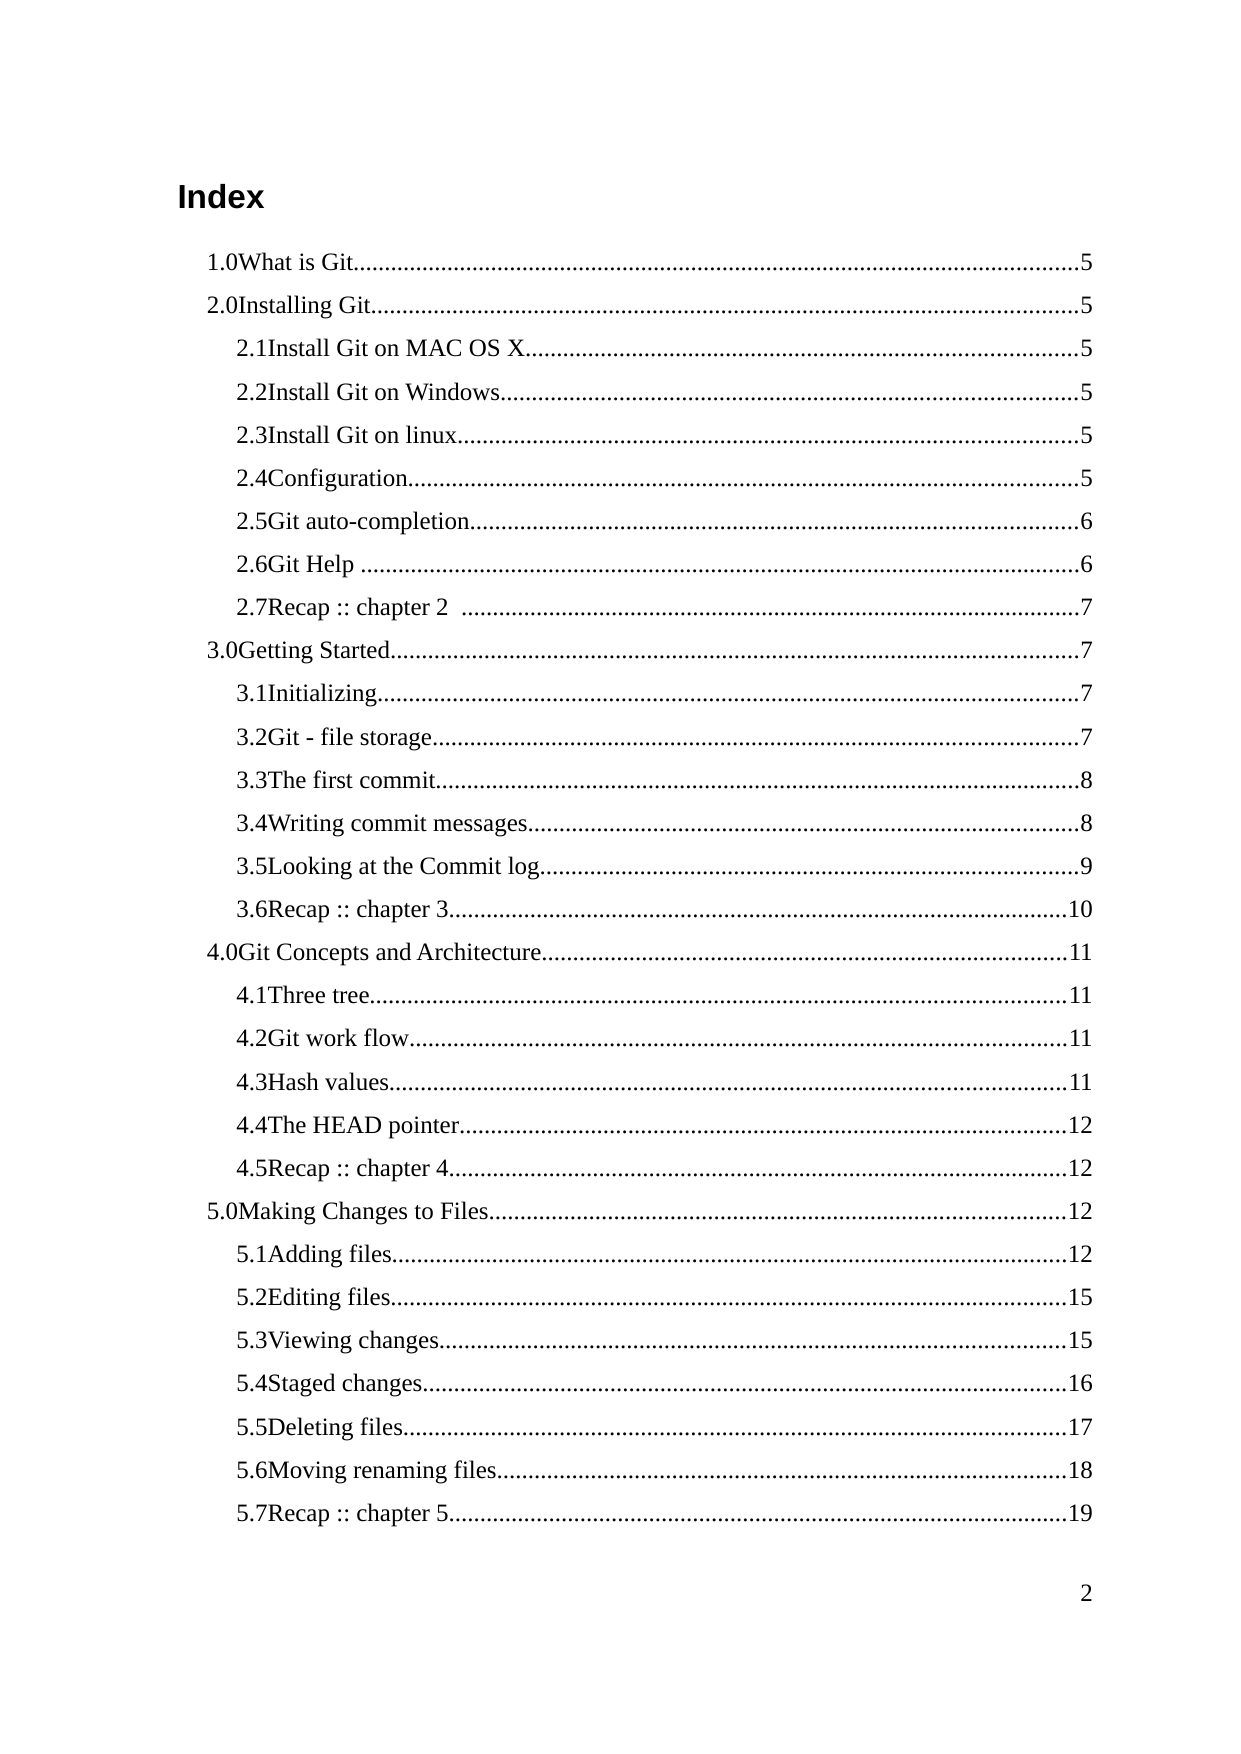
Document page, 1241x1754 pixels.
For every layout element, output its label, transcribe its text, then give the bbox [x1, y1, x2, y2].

text 5.2Editing files 15 [236, 1282, 1093, 1311]
text 2.0Installing Git 5 [207, 290, 1093, 319]
text 3.5Looking at the Commit log 9 [236, 851, 1093, 880]
text 4.1Three tree 11 [236, 980, 1093, 1009]
text 2.6Git Help 6 [236, 549, 1093, 578]
subtitle Index [177, 177, 1093, 216]
text 4.3Hash values 11 [236, 1067, 1093, 1095]
text 5.4Staged changes 16 [236, 1368, 1093, 1397]
text 2.5Git auto-completion 6 [236, 506, 1093, 535]
text 5.5Deleting files 17 [236, 1412, 1093, 1440]
text 4.5Recap :: chapter 4 12 [236, 1153, 1093, 1182]
text 5.6Moving renaming files 18 [236, 1455, 1093, 1483]
text 2.7Recap :: chapter 2 7 [236, 592, 1093, 621]
text 2.1Install Git on MAC OS X 5 [236, 333, 1093, 362]
text 4.4The HEAD pointer 12 [236, 1110, 1093, 1138]
text 2.2Install Git on Windows 5 [236, 377, 1093, 405]
text 5.0Making Changes to Files 12 [207, 1196, 1093, 1225]
text 3.3The first commit 8 [236, 765, 1093, 793]
text 3.2Git - file storage 7 [236, 722, 1093, 750]
text 3.4Writing commit messages 8 [236, 808, 1093, 837]
text 3.0Getting Started 7 [207, 635, 1093, 664]
text 3.1Initializing 7 [236, 678, 1093, 707]
text 2.4Configuration 5 [236, 463, 1093, 492]
text 1.0What is Git 5 [207, 247, 1093, 276]
text 5.7Recap :: chapter 5 19 [236, 1498, 1093, 1527]
text 4.2Git work flow 11 [236, 1023, 1093, 1052]
text 5.1Adding files 12 [236, 1239, 1093, 1268]
text 3.6Recap :: chapter 3 10 [236, 894, 1093, 923]
text 2.3Install Git on linux 5 [236, 420, 1093, 448]
text 4.0Git Concepts and Architecture 11 [207, 937, 1093, 966]
text 5.3Viewing changes 15 [236, 1325, 1093, 1354]
